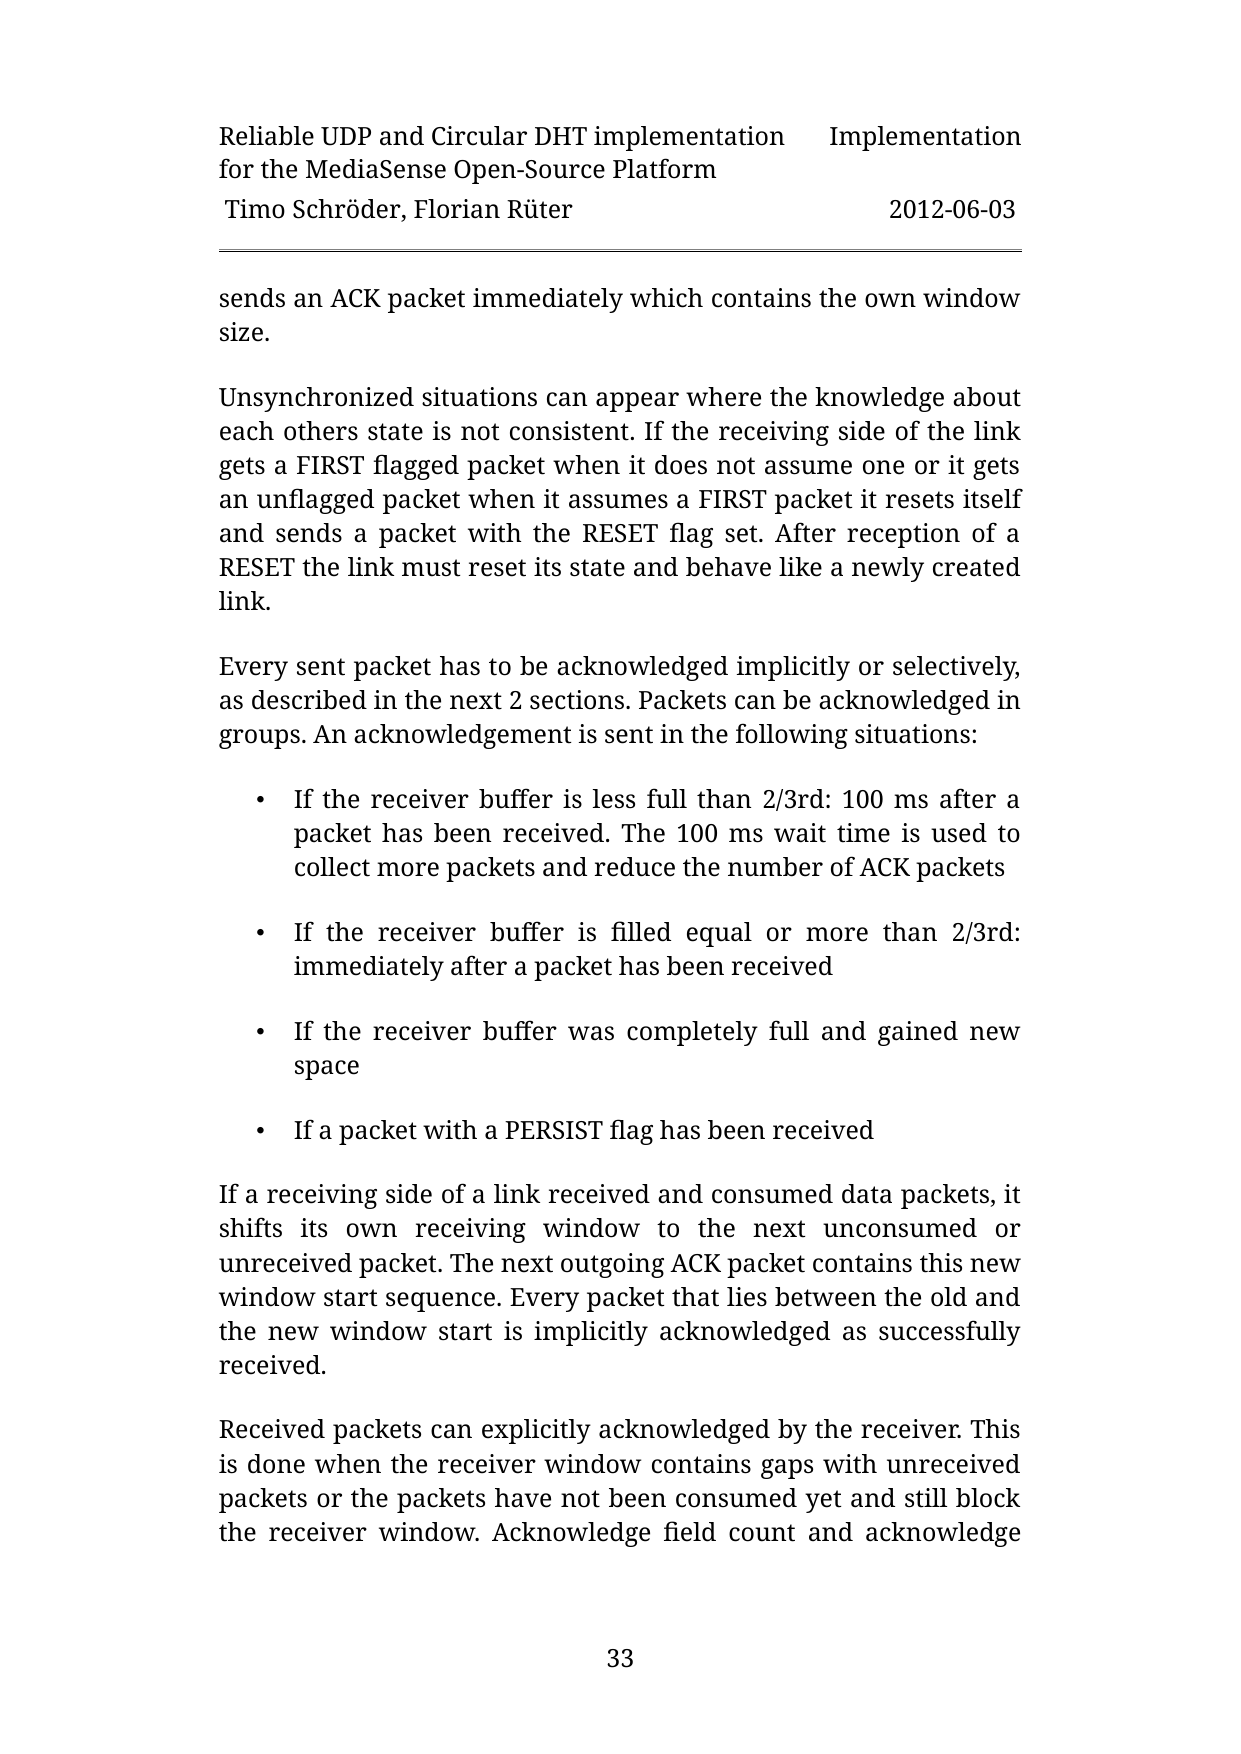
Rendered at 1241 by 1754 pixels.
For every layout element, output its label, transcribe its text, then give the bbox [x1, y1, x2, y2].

text Every sent packet has to be acknowledged implicitly or selectively, as described in the next 2 sections. Packets can be acknowledged in groups. An acknowledgement is sent in the following situations: [218, 649, 1022, 751]
list If the receiver buffer was completely full and gained new space [256, 1013, 1022, 1082]
text Received packets can explicitly acknowledged by the receiver. This is done when the receiver window contains gaps with unreceived packets or the packets have not been consumed yet and still block the receiver window. Acknowledge field count and acknowledge [218, 1412, 1022, 1548]
list If the receiver buffer is filled equal or more than 2/3rd: immediately after a packet has been received [256, 914, 1022, 983]
text If a receiving side of a link received and consumed data packets, it shifts its own receiving window to the next unconsumed or unreceived packet. The next outgoing ACK packet contains this new window start sequence. Every packet that lies between the old and the new window start is implicitly acknowledged as successfully received. [218, 1177, 1022, 1381]
list If a packet with a PERSIST flag has been received [256, 1112, 1022, 1146]
list If the receiver buffer is less full than 2/3rd: 100 ms after a packet has been received. The 100 ms wait time is used to collect more packets and reduce the number of ACK packets [256, 782, 1022, 884]
text sends an ACK packet immediately which contains the own window size. [218, 281, 1022, 349]
text Unsynchronized situations can appear where the knowledge about each others state is not consistent. If the receiving side of the link gets a FIRST flagged packet when it does not assume one or it gets an unflagged packet when it assumes a FIRST packet it resets itself and sends a packet with the RESET flag set. After reception of a RESET the link must reset its state and behave like a newly created link. [218, 379, 1022, 618]
